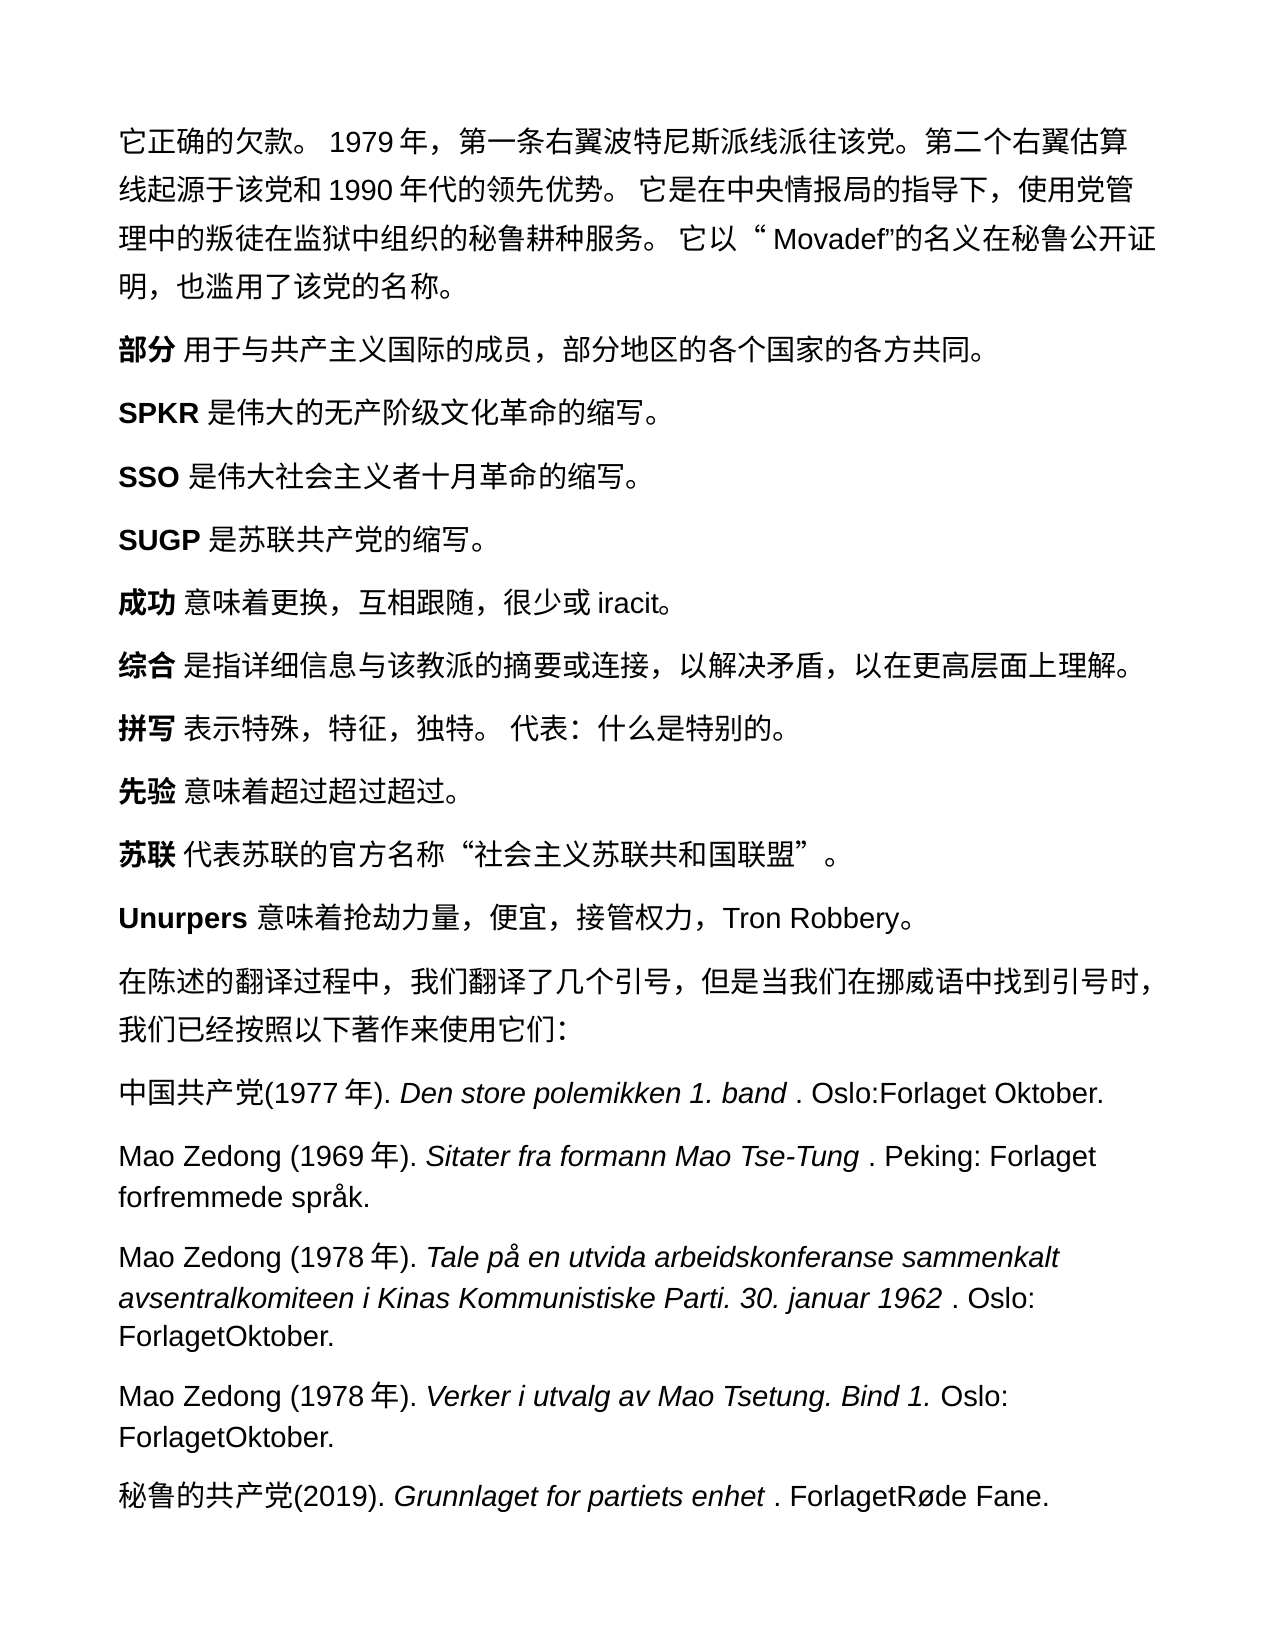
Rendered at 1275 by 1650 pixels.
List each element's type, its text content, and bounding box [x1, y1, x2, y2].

text 综合 是指详细信息与该教派的摘要或连接，以解决矛盾，以在更高层面上理解。 [118, 642, 1157, 685]
text 成功 意味着更换，互相跟随，很少或iracit。 [118, 579, 1157, 622]
text Unurpers 意味着抢劫力量，便宜，接管权力，Tron Robbery。 [118, 895, 1157, 937]
text Mao Zedong (1978年). Tale på en utvida arbeidskonferanse sammenkalt avsentralkomiteen i Kinas Kommunistiske Parti. 30. januar 1962 . Oslo: ForlagetOktober. [118, 1233, 1157, 1353]
text SUGP 是苏联共产党的缩写。 [118, 516, 1157, 558]
text SPKR 是伟大的无产阶级文化革命的缩写。 [118, 390, 1157, 432]
text 中国共产党(1977年). Den store polemikken 1. band . Oslo:Forlaget Oktober. [118, 1070, 1157, 1112]
text SSO 是伟大社会主义者十月革命的缩写。 [118, 453, 1157, 495]
text 先验 意味着超过超过超过。 [118, 769, 1157, 811]
text Mao Zedong (1969年). Sitater fra formann Mao Tse-Tung . Peking: Forlaget forfremmede språk. [118, 1133, 1157, 1214]
text 秘鲁的共产党(2019). Grunnlaget for partiets enhet . ForlagetRøde Fane. [118, 1473, 1157, 1515]
text 苏联 代表苏联的官方名称“社会主义苏联共和国联盟”。 [118, 832, 1157, 874]
text Mao Zedong (1978年). Verker i utvalg av Mao Tsetung. Bind 1. Oslo: ForlagetOktober. [118, 1372, 1157, 1453]
text 部分 用于与共产主义国际的成员，部分地区的各个国家的各方共同。 [118, 327, 1157, 369]
text 拼写 表示特殊，特征，独特。 代表：什么是特别的。 [118, 706, 1157, 748]
text 在陈述的翻译过程中，我们翻译了几个引号，但是当我们在挪威语中找到引号时，我们已经按照以下著作来使用它们： [118, 958, 1157, 1049]
text 它正确的欠款。 1979年，第一条右翼波特尼斯派线派往该党。第二个右翼估算线起源于该党和1990年代的领先优势。 它是在中央情报局的指导下，使用党管理中的叛徒在监狱中组织的秘鲁耕种服务。 它以“ Movadef”的名义在秘鲁公开证明，也滥用了该党的名称。 [118, 118, 1157, 306]
